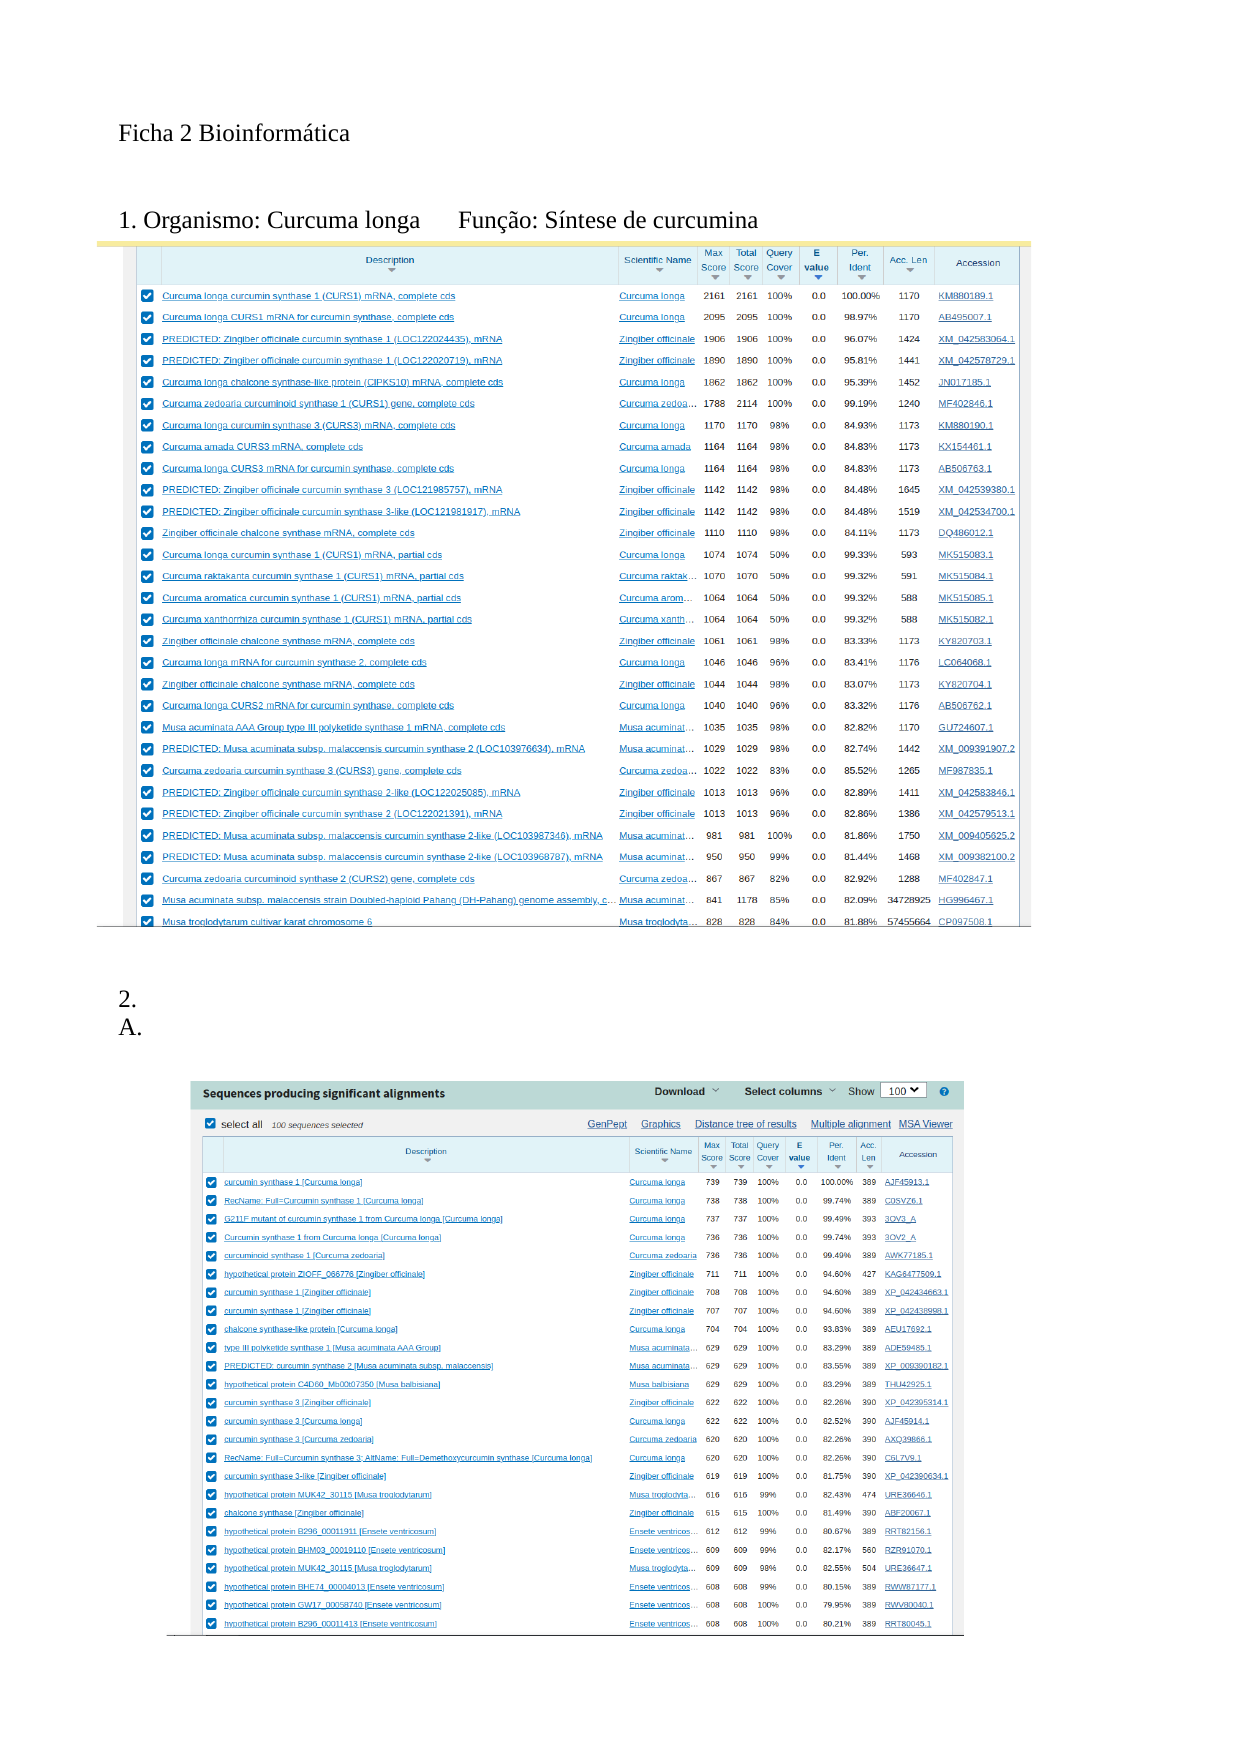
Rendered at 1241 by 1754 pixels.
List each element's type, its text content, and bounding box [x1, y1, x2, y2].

text 1. Organismo: Curcuma longa Função: Síntese de curcumina [118, 205, 1122, 234]
picture [166, 1081, 964, 1636]
text A. [118, 1012, 1122, 1041]
picture [96, 241, 1032, 927]
text 2. [118, 984, 1122, 1012]
